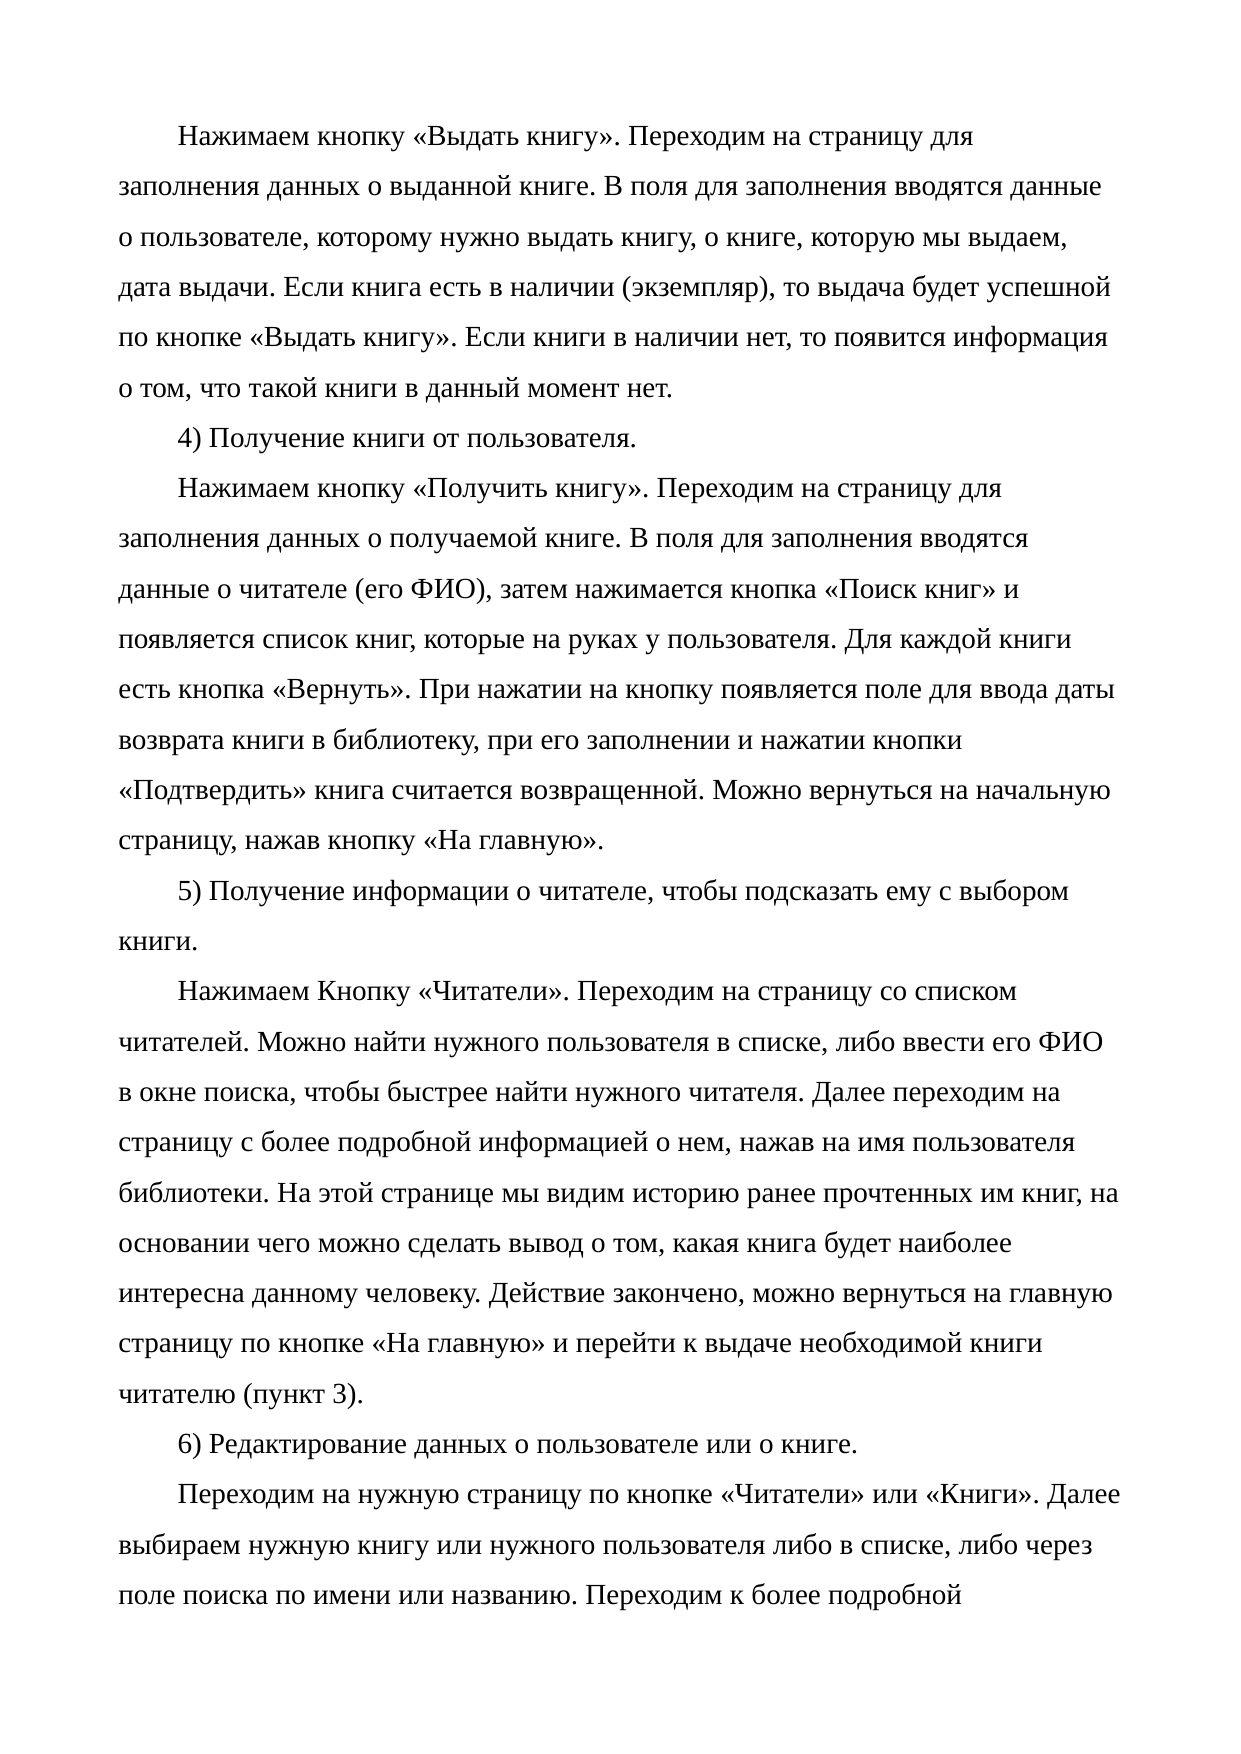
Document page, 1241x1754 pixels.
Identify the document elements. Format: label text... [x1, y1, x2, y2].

text Нажимаем кнопку «Выдать книгу». Переходим на страницу для заполнения данных о выданной книге. В поля для заполнения вводятся данные о пользователе, которому нужно выдать книгу, о книге, которую мы выдаем, дата выдачи. Если книга есть в наличии (экземпляр), то выдача будет успешной по кнопке «Выдать книгу». Если книги в наличии нет, то появится информация о том, что такой книги в данный момент нет. [118, 118, 1122, 403]
text Нажимаем кнопку «Получить книгу». Переходим на страницу для заполнения данных о получаемой книге. В поля для заполнения вводятся данные о читателе (его ФИО), затем нажимается кнопка «Поиск книг» и появляется список книг, которые на руках у пользователя. Для каждой книги есть кнопка «Вернуть». При нажатии на кнопку появляется поле для ввода даты возврата книги в библиотеку, при его заполнении и нажатии кнопки «Подтвердить» книга считается возвращенной. Можно вернуться на начальную страницу, нажав кнопку «На главную». [118, 470, 1122, 856]
text 4) Получение книги от пользователя. [118, 420, 1122, 453]
text Переходим на нужную страницу по кнопке «Читатели» или «Книги». Далее выбираем нужную книгу или нужного пользователя либо в списке, либо через поле поиска по имени или названию. Переходим к более подробной [118, 1477, 1122, 1611]
text 5) Получение информации о читателе, чтобы подсказать ему с выбором книги. [118, 873, 1122, 957]
text 6) Редактирование данных о пользователе или о книге. [118, 1426, 1122, 1460]
text Нажимаем Кнопку «Читатели». Переходим на страницу со списком читателей. Можно найти нужного пользователя в списке, либо ввести его ФИО в окне поиска, чтобы быстрее найти нужного читателя. Далее переходим на страницу с более подробной информацией о нем, нажав на имя пользователя библиотеки. На этой странице мы видим историю ранее прочтенных им книг, на основании чего можно сделать вывод о том, какая книга будет наиболее интересна данному человеку. Действие закончено, можно вернуться на главную страницу по кнопке «На главную» и перейти к выдаче необходимой книги читателю (пункт 3). [118, 973, 1122, 1409]
